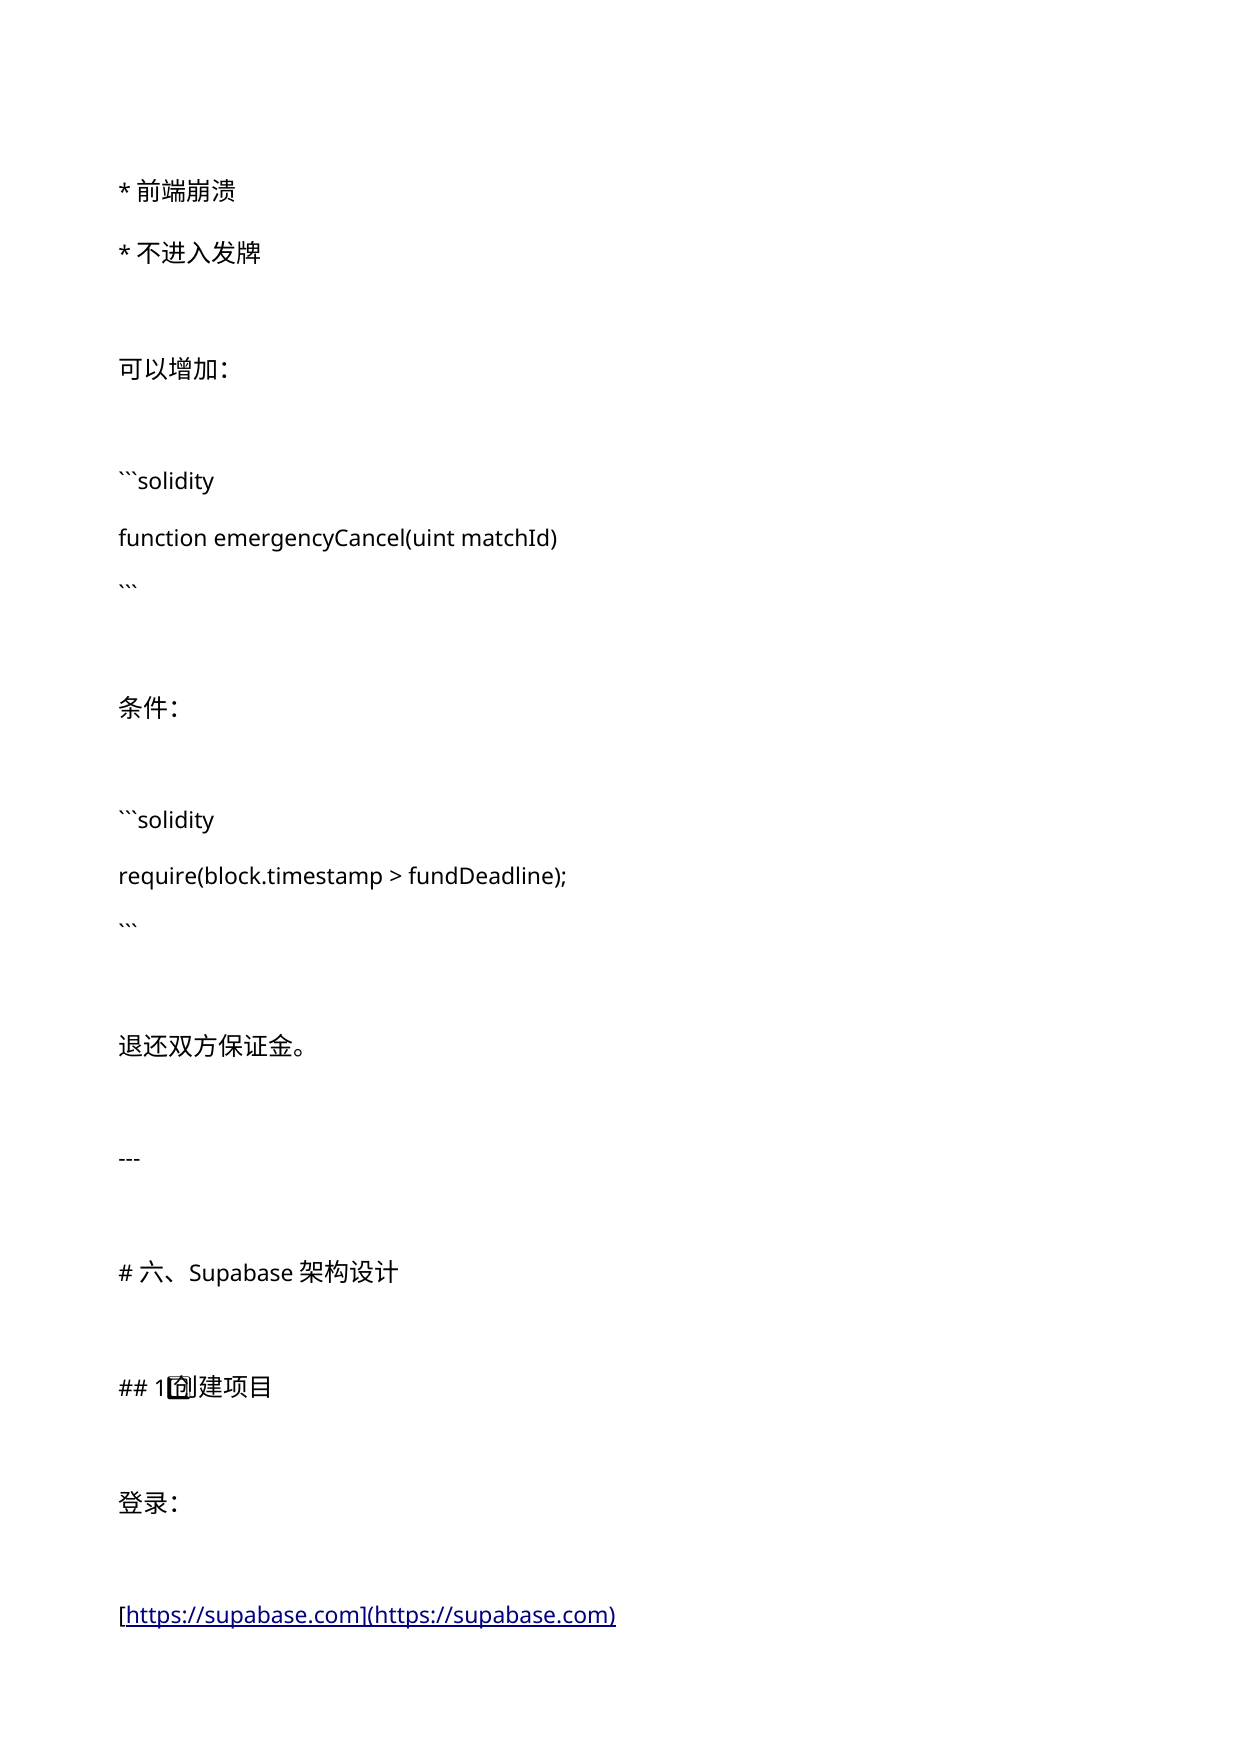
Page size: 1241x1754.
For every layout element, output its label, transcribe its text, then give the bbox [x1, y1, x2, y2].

text 可以增加： [118, 349, 1122, 385]
text ## 1️⃣ 创建项目 [118, 1368, 1122, 1404]
text * 不进入发牌 [118, 234, 1122, 270]
text ``` [118, 917, 1122, 948]
text 登录： [118, 1483, 1122, 1519]
text 条件： [118, 688, 1122, 724]
text [https://supabase.com](https://supabase.com) [118, 1599, 1122, 1630]
text ```solidity [118, 465, 1122, 496]
text 退还双方保证金。 [118, 1027, 1122, 1063]
text --- [118, 1142, 1122, 1174]
text * 前端崩溃 [118, 171, 1122, 207]
text function emergencyCancel(uint matchId) [118, 521, 1122, 553]
text require(block.timestamp > fundDeadline); [118, 860, 1122, 892]
text ```solidity [118, 803, 1122, 835]
text # 六、Supabase 架构设计 [118, 1252, 1122, 1288]
text ``` [118, 578, 1122, 609]
